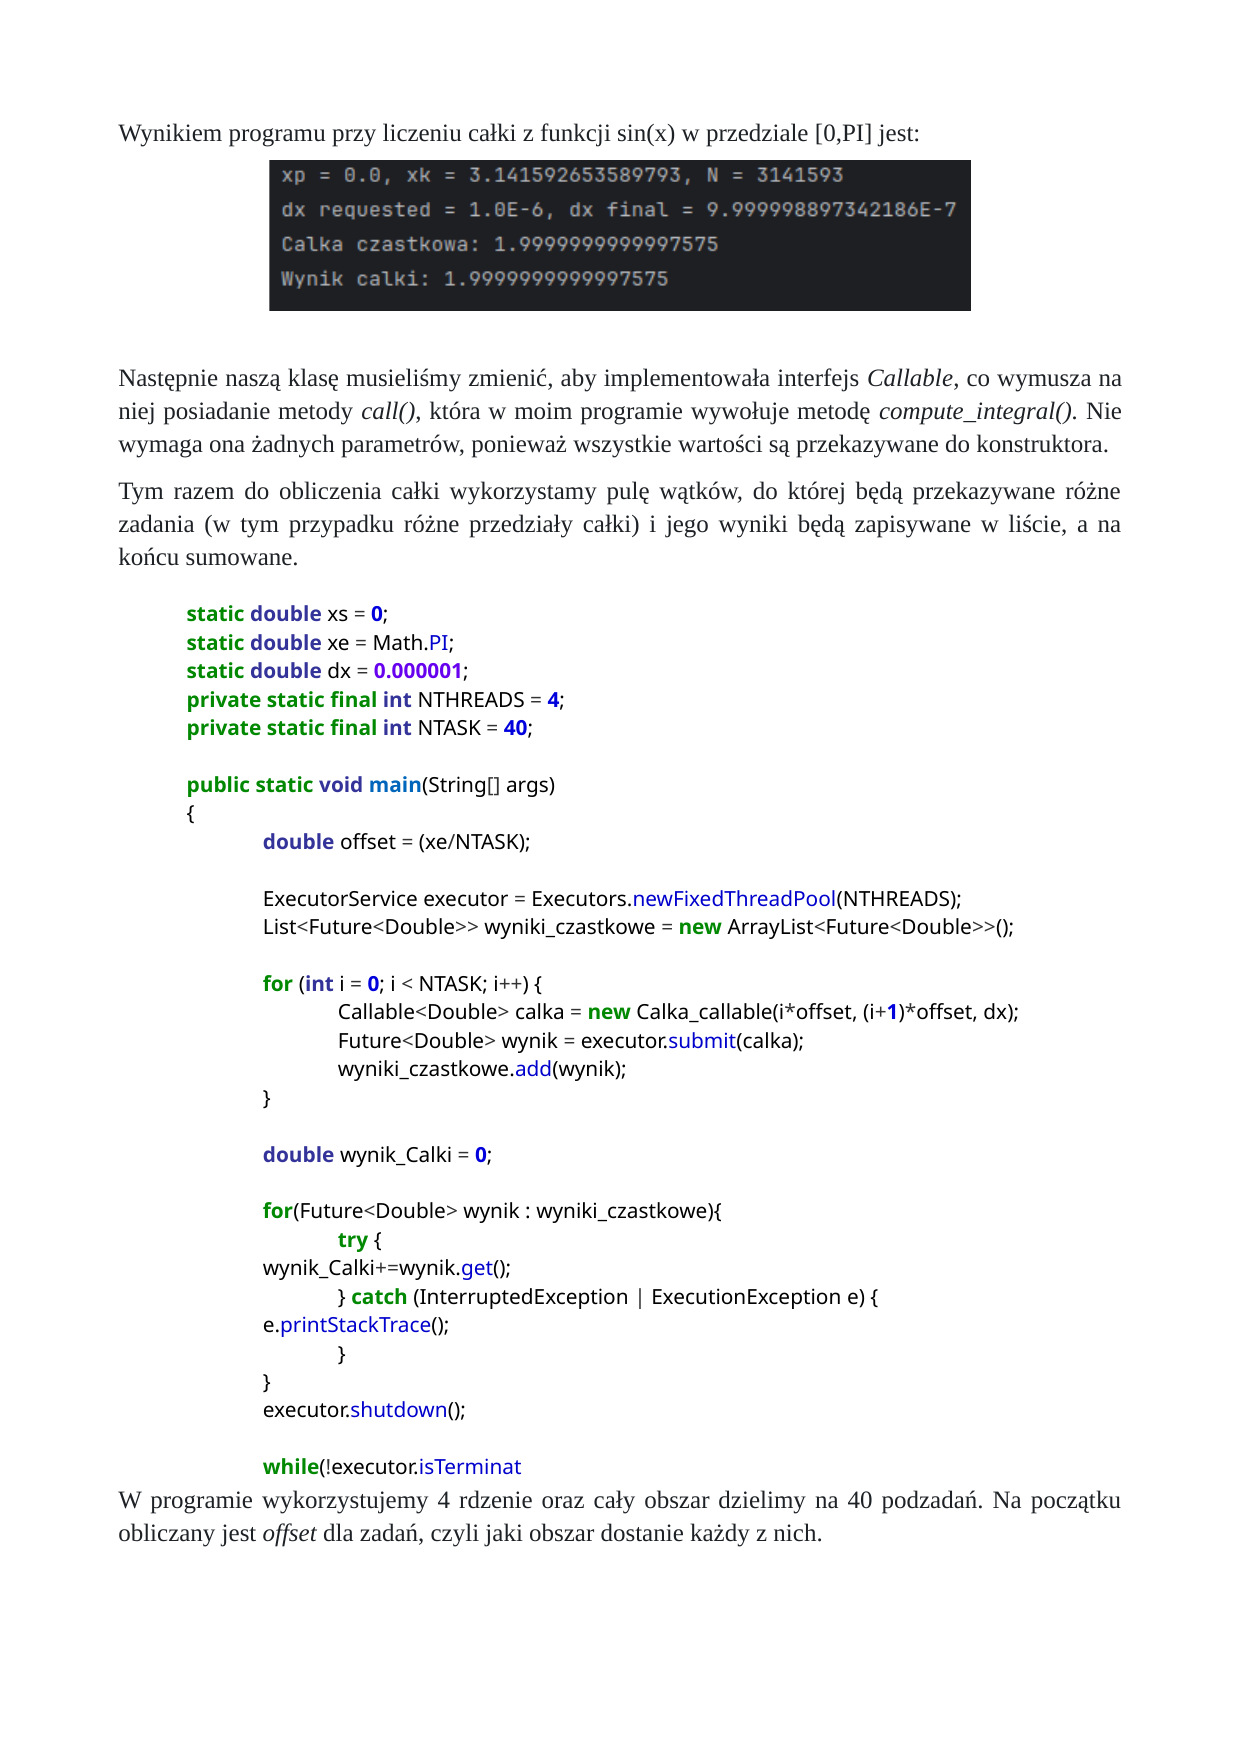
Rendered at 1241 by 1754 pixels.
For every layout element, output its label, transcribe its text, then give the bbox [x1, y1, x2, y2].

text Następnie naszą klasę musieliśmy zmienić, aby implementowała interfejs Callable, co wymusza na niej posiadanie metody call(), która w moim programie wywołuje metodę compute_integral(). Nie wymaga ona żadnych parametrów, ponieważ wszystkie wartości są przekazywane do konstruktora. [118, 363, 1122, 457]
text Wynikiem programu przy liczeniu całki z funkcji sin(x) w przedziale [0,PI] jest: [118, 118, 1122, 147]
text [118, 590, 1122, 599]
picture [269, 160, 971, 311]
text W programie wykorzystujemy 4 rdzenie oraz cały obszar dzielimy na 40 podzadań. Na początku obliczany jest offset dla zadań, czyli jaki obszar dostanie każdy z nich. [118, 1482, 1122, 1547]
text Tym razem do obliczenia całki wykorzystamy pulę wątków, do której będą przekazywane różne zadania (w tym przypadku różne przedziały całki) i jego wyniki będą zapisywane w liście, a na końcu sumowane. [118, 476, 1122, 571]
